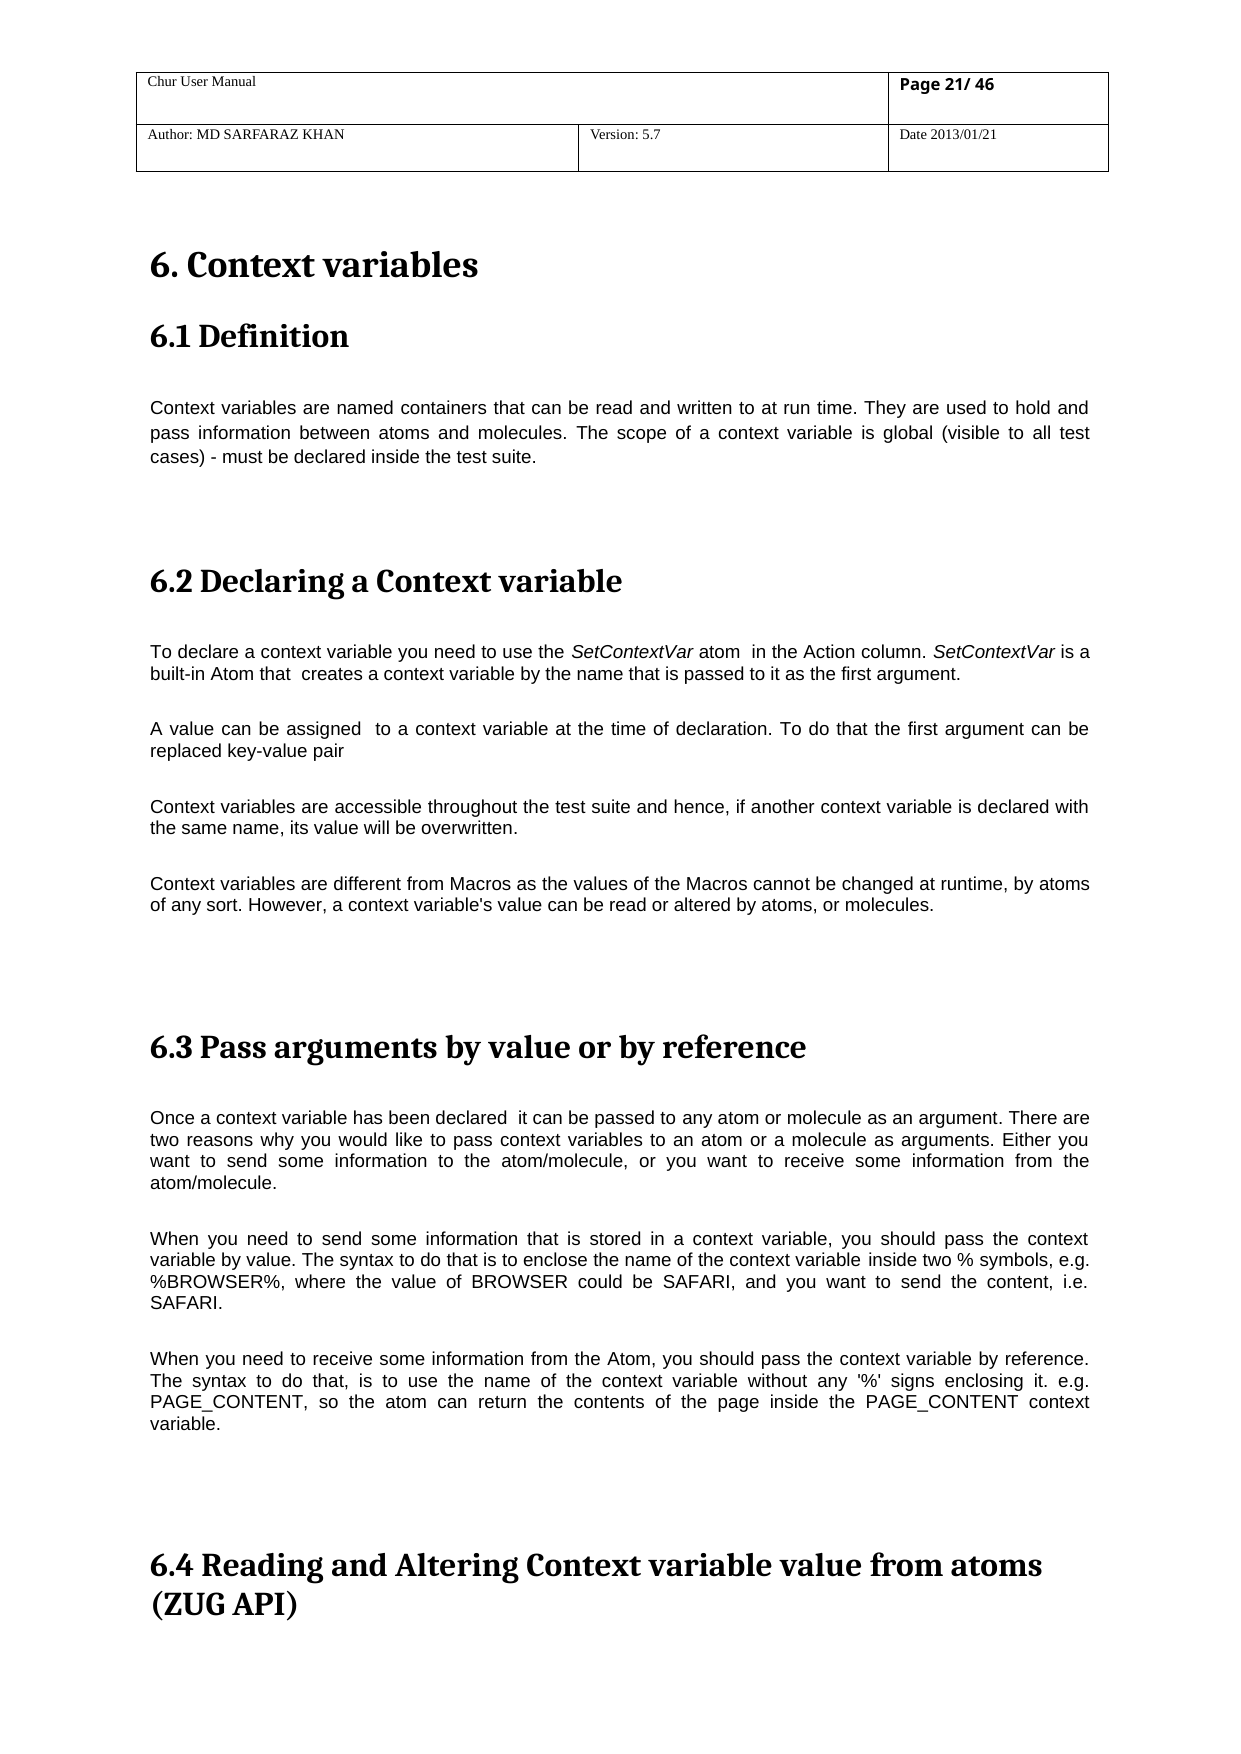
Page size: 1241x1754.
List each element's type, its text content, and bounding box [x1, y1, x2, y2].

text Once a context variable has been declared it can be passed to any atom or molecule as an argument. There are two reasons why you would like to pass context variables to an atom or a molecule as arguments. Either you want to send some information to the atom/molecule, or you want to receive some information from the atom/molecule. [150, 1107, 1090, 1193]
subtitle 6.1 Definition [150, 318, 1090, 356]
text To declare a context variable you need to use the SetContextVar atom in the Action column. SetContextVar is a built-in Atom that creates a context variable by the name that is passed to it as the first argument. [150, 641, 1090, 684]
subtitle 6.3 Pass arguments by value or by reference [150, 1028, 1090, 1067]
text When you need to receive some information from the Atom, you should pass the context variable by reference. The syntax to do that, is to use the name of the context variable without any '%' signs enclosing it. e.g. PAGE_CONTENT, so the atom can return the contents of the page inside the PAGE_CONTENT context variable. [150, 1348, 1090, 1434]
text Context variables are named containers that can be read and written to at run time. They are used to hold and pass information between atoms and molecules. The scope of a context variable is global (visible to all test cases) - must be declared inside the test suite. [150, 397, 1090, 468]
text A value can be assigned to a context variable at the time of declaration. To do that the first argument can be replaced key-value pair [150, 718, 1090, 761]
text When you need to send some information that is stored in a context variable, you should pass the context variable by value. The syntax to do that is to enclose the name of the context variable inside two % symbols, e.g. %BROWSER%, where the value of BROWSER could be SAFARI, and you want to send the content, i.e. SAFARI. [150, 1227, 1090, 1314]
text Context variables are accessible throughout the test suite and hence, if another context variable is declared with the same name, its value will be overwritten. [150, 795, 1090, 838]
text Context variables are different from Macros as the values of the Macros cannot be changed at runtime, by atoms of any sort. However, a context variable's value can be read or altered by atoms, or molecules. [150, 873, 1090, 916]
subtitle 6.4 Reading and Altering Context variable value from atoms (ZUG API) [150, 1547, 1090, 1623]
subtitle 6. Context variables [150, 243, 1090, 287]
subtitle 6.2 Declaring a Context variable [150, 562, 1090, 601]
